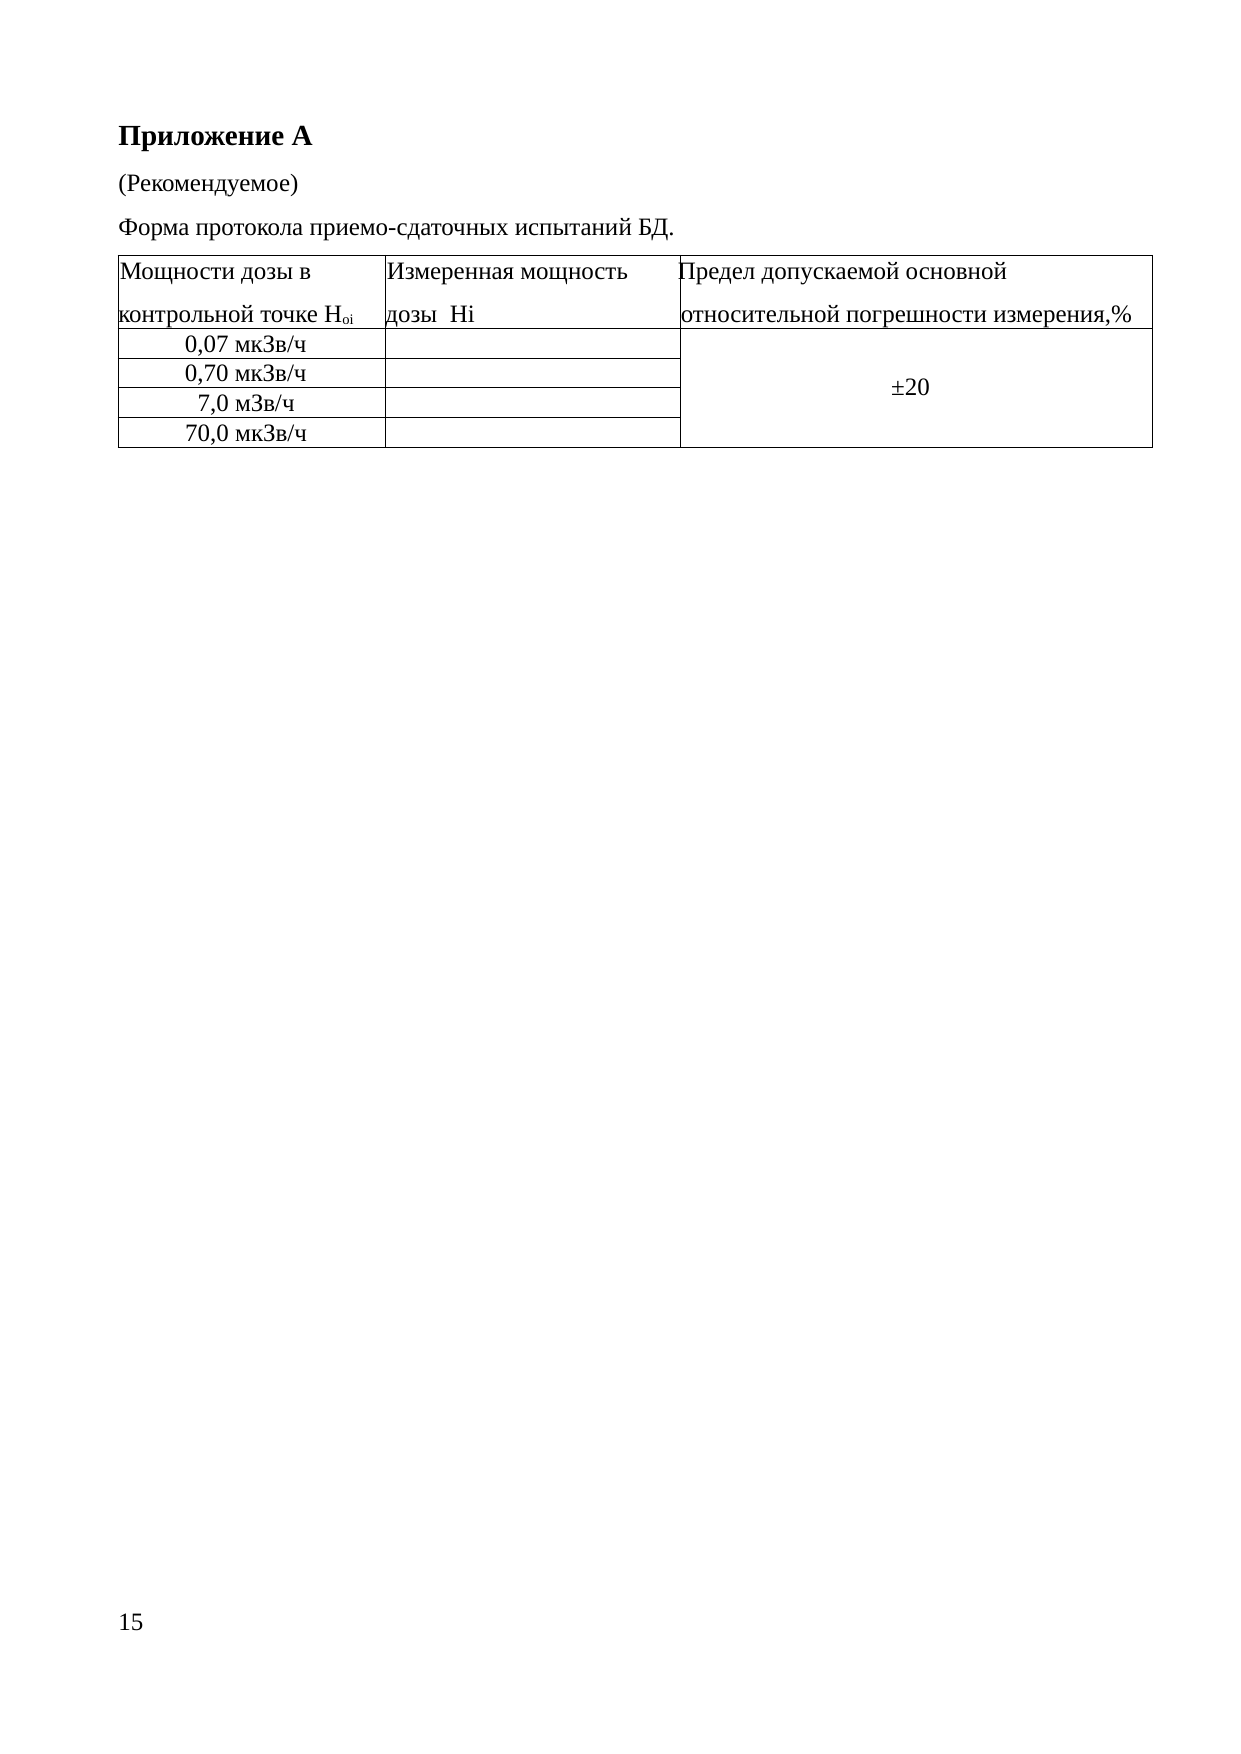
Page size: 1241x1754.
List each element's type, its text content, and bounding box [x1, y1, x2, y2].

table_cell [386, 359, 680, 387]
table_header Мощности дозы в контрольной точке Hoi [119, 256, 385, 328]
table_cell 0,07 мкЗв/ч [119, 329, 385, 357]
table_cell [386, 418, 680, 447]
table_cell 7,0 мЗв/ч [119, 388, 385, 417]
text (Рекомендуемое) [118, 168, 1122, 197]
table_cell [386, 388, 680, 417]
text Приложение А [118, 118, 1122, 152]
table_cell 70,0 мкЗв/ч [119, 418, 385, 447]
table_header Измеренная мощность дозы Hi [386, 256, 680, 328]
table_cell [386, 329, 680, 357]
table_cell ±20 [681, 329, 1152, 447]
table_header Предел допускаемой основной относительной погрешности измерения,% [681, 256, 1152, 328]
table_cell 0,70 мкЗв/ч [119, 359, 385, 387]
text Форма протокола приемо-сдаточных испытаний БД. [118, 212, 1122, 240]
